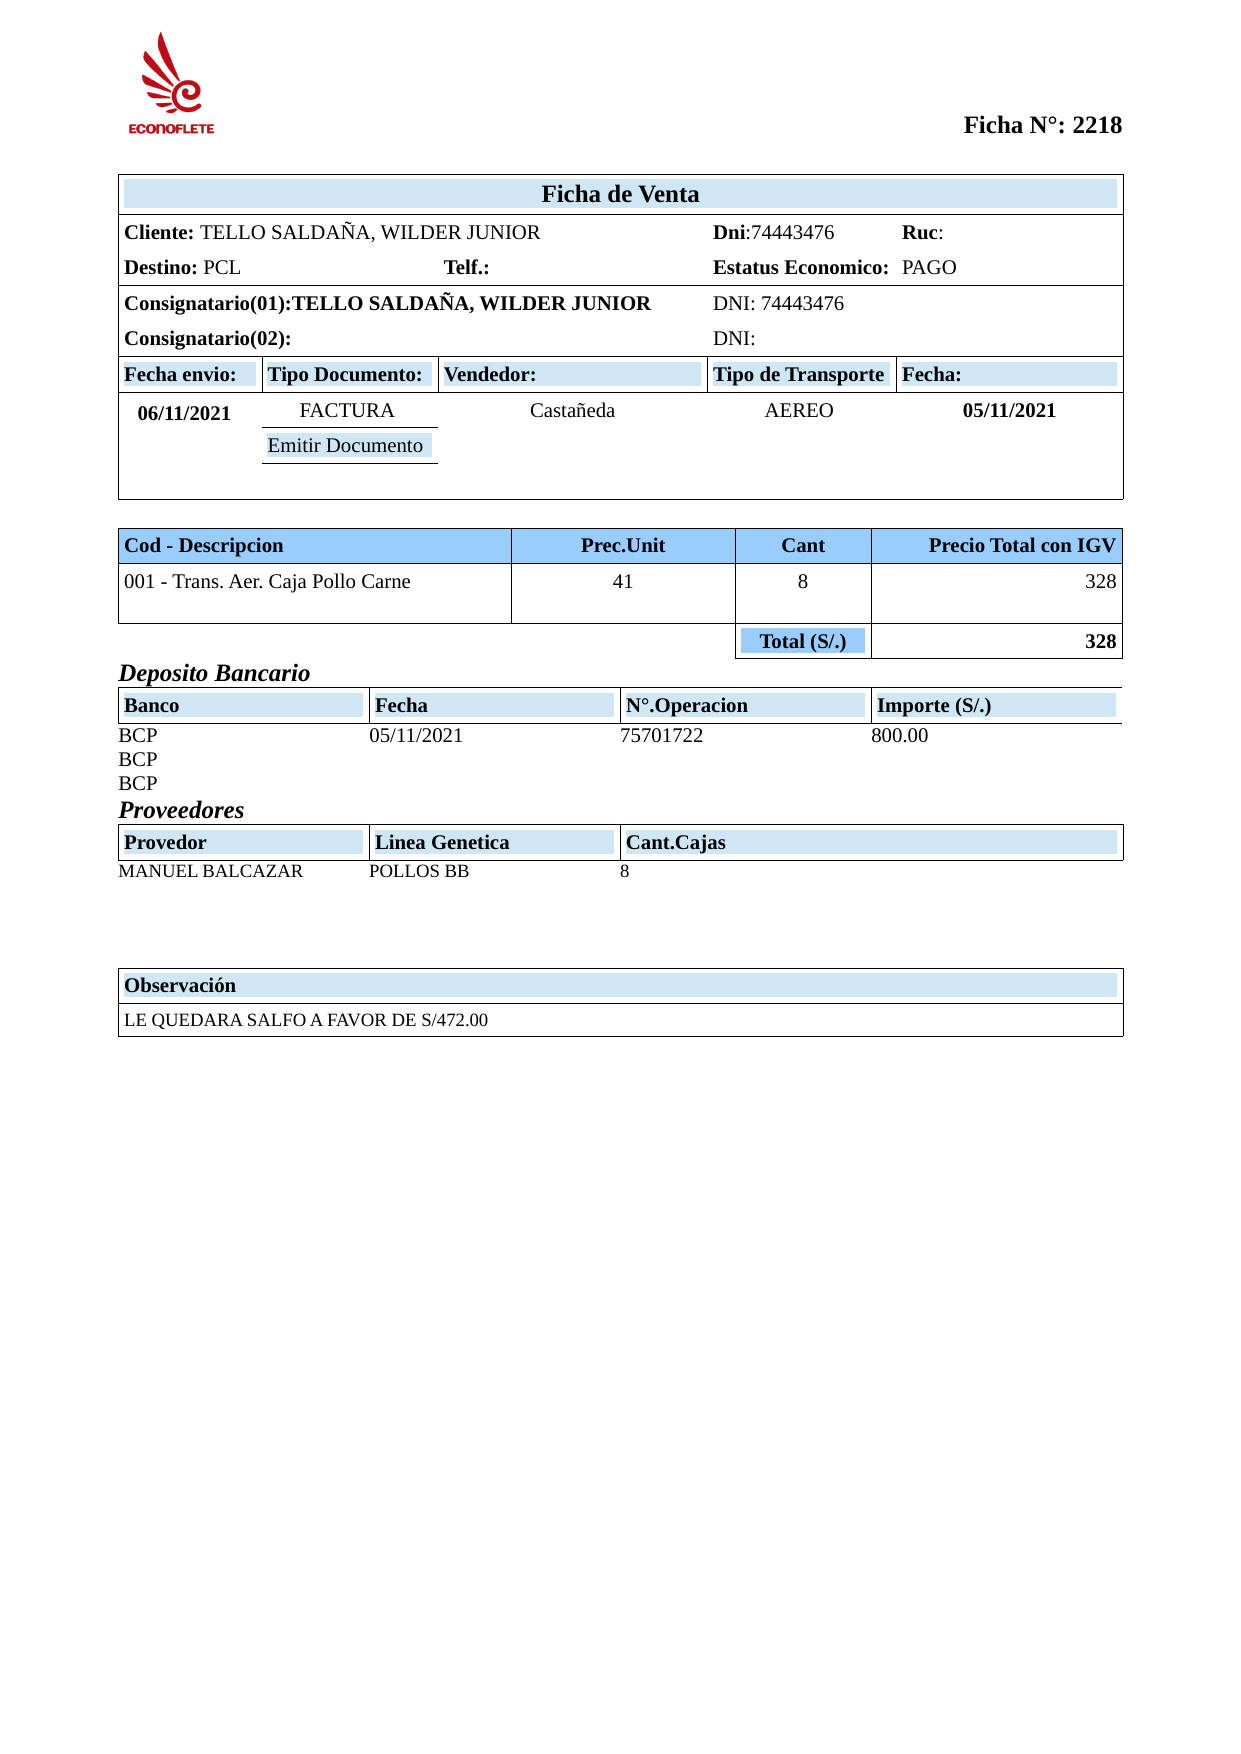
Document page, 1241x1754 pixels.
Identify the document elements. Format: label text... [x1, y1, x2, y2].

table_cell 328 [872, 624, 1122, 658]
table_cell [871, 747, 1122, 771]
table_cell 41 [512, 564, 735, 623]
table_header Importe (S/.) [872, 688, 1122, 723]
table_cell Dni:74443476 [707, 215, 896, 249]
table_cell PAGO [896, 249, 1123, 285]
table_cell 001 - Trans. Aer. Caja Pollo Carne [119, 564, 511, 623]
table_cell POLLOS BB [369, 861, 620, 881]
table_cell [620, 903, 1123, 924]
table_header Cant.Cajas [621, 825, 1123, 859]
table_header Fecha [370, 688, 620, 723]
table_cell 328 [872, 564, 1122, 623]
table_header Banco [119, 688, 369, 723]
table_cell [620, 946, 1123, 967]
table_cell [369, 747, 620, 771]
table_cell Castañeda [438, 393, 707, 498]
table_cell 8 [620, 861, 1123, 881]
table_cell 75701722 [620, 724, 871, 747]
table_cell BCP [118, 747, 369, 771]
table_cell [369, 771, 620, 795]
table_cell Telf.: [438, 249, 707, 285]
table_cell Destino: PCL [119, 249, 438, 285]
table_cell LE QUEDARA SALFO A FAVOR DE S/472.00 [119, 1004, 1123, 1036]
table_cell 05/11/2021 [896, 393, 1123, 498]
table_header Observación [119, 969, 1123, 1003]
table_cell [511, 624, 735, 658]
table_cell [118, 924, 369, 946]
table_cell [620, 881, 1123, 903]
table_cell BCP [118, 724, 369, 747]
table_cell [620, 924, 1123, 946]
table_cell Estatus Economico: [707, 249, 896, 285]
table_cell [118, 881, 369, 903]
table_cell [620, 771, 871, 795]
table_cell DNI: [707, 321, 1123, 356]
table_cell Total (S/.) [736, 624, 871, 658]
table_cell Ruc: [896, 215, 1123, 249]
table_header Precio Total con IGV [872, 529, 1122, 563]
table_cell 05/11/2021 [369, 724, 620, 747]
table_cell [871, 771, 1122, 795]
table_cell Emitir Documento [262, 428, 438, 463]
table_cell [620, 747, 871, 771]
table_cell [118, 624, 511, 658]
table_header Cod - Descripcion [119, 529, 511, 563]
table_cell [369, 924, 620, 946]
table_cell Fecha: [897, 357, 1123, 392]
table_cell DNI: 74443476 [707, 286, 1123, 321]
table_header Linea Genetica [370, 825, 620, 859]
table_cell MANUEL BALCAZAR [118, 861, 369, 881]
table_cell 8 [736, 564, 871, 623]
table_cell [262, 464, 438, 498]
table_cell [369, 946, 620, 967]
table_header Ficha de Venta [119, 175, 1123, 214]
table_cell 800.00 [871, 724, 1122, 747]
table_cell Cliente: TELLO SALDAÑA, WILDER JUNIOR [119, 215, 707, 249]
table_cell 06/11/2021 [119, 393, 262, 498]
table_cell [118, 946, 369, 967]
table_header Prec.Unit [512, 529, 735, 563]
text Proveedores [118, 795, 1122, 824]
table_cell [369, 903, 620, 924]
table_cell Fecha envio: [119, 357, 262, 392]
table_cell FACTURA [262, 393, 438, 427]
table_cell [118, 903, 369, 924]
table_header N°.Operacion [621, 688, 871, 723]
table_cell [369, 881, 620, 903]
table_cell Tipo de Transporte [708, 357, 896, 392]
text Deposito Bancario [118, 658, 1122, 687]
table_cell AEREO [707, 393, 896, 498]
table_cell Consignatario(01):TELLO SALDAÑA, WILDER JUNIOR [119, 286, 707, 321]
picture [118, 31, 225, 134]
table_cell Consignatario(02): [119, 321, 707, 356]
table_cell BCP [118, 771, 369, 795]
table_header Provedor [119, 825, 369, 859]
table_cell Vendedor: [439, 357, 707, 392]
table_header Cant [736, 529, 871, 563]
table_cell Tipo Documento: [263, 357, 438, 392]
